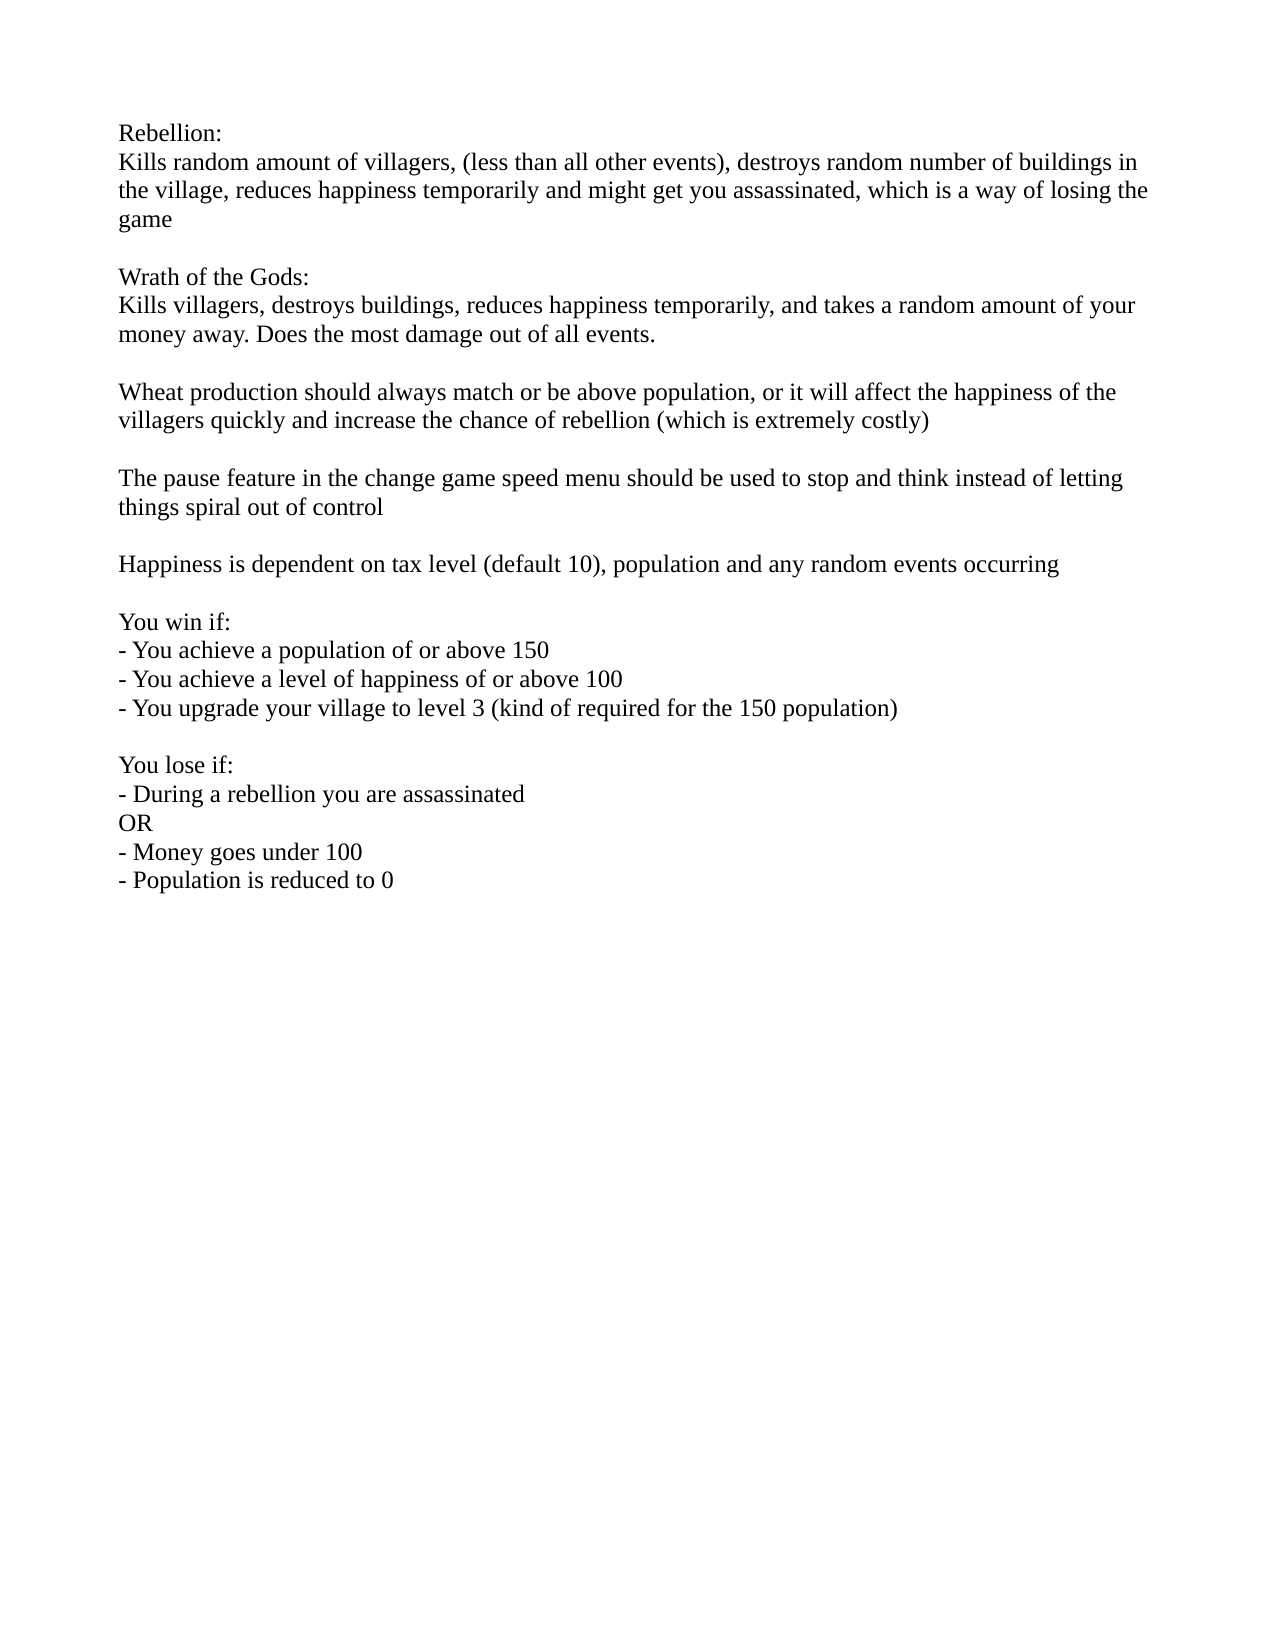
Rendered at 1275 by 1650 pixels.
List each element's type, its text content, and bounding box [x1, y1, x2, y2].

text You win if: [118, 607, 1157, 636]
text Rebellion: [118, 118, 1157, 147]
text Kills random amount of villagers, (less than all other events), destroys random number of buildings in the village, reduces happiness temporarily and might get you assassinated, which is a way of losing the game [118, 147, 1157, 233]
text - You upgrade your village to level 3 (kind of required for the 150 population) [118, 693, 1157, 722]
text - During a rebellion you are assassinated [118, 779, 1157, 808]
text - Money goes under 100 [118, 837, 1157, 866]
text - You achieve a population of or above 150 [118, 636, 1157, 664]
text You lose if: [118, 751, 1157, 779]
text - You achieve a level of happiness of or above 100 [118, 664, 1157, 693]
text Wrath of the Gods: [118, 262, 1157, 291]
text Happiness is dependent on tax level (default 10), population and any random events occurring [118, 549, 1157, 578]
text Kills villagers, destroys buildings, reduces happiness temporarily, and takes a random amount of your money away. Does the most damage out of all events. [118, 291, 1157, 348]
text - Population is reduced to 0 [118, 866, 1157, 894]
text OR [118, 808, 1157, 837]
text The pause feature in the change game speed menu should be used to stop and think instead of letting things spiral out of control [118, 463, 1157, 521]
text Wheat production should always match or be above population, or it will affect the happiness of the villagers quickly and increase the chance of rebellion (which is extremely costly) [118, 377, 1157, 434]
